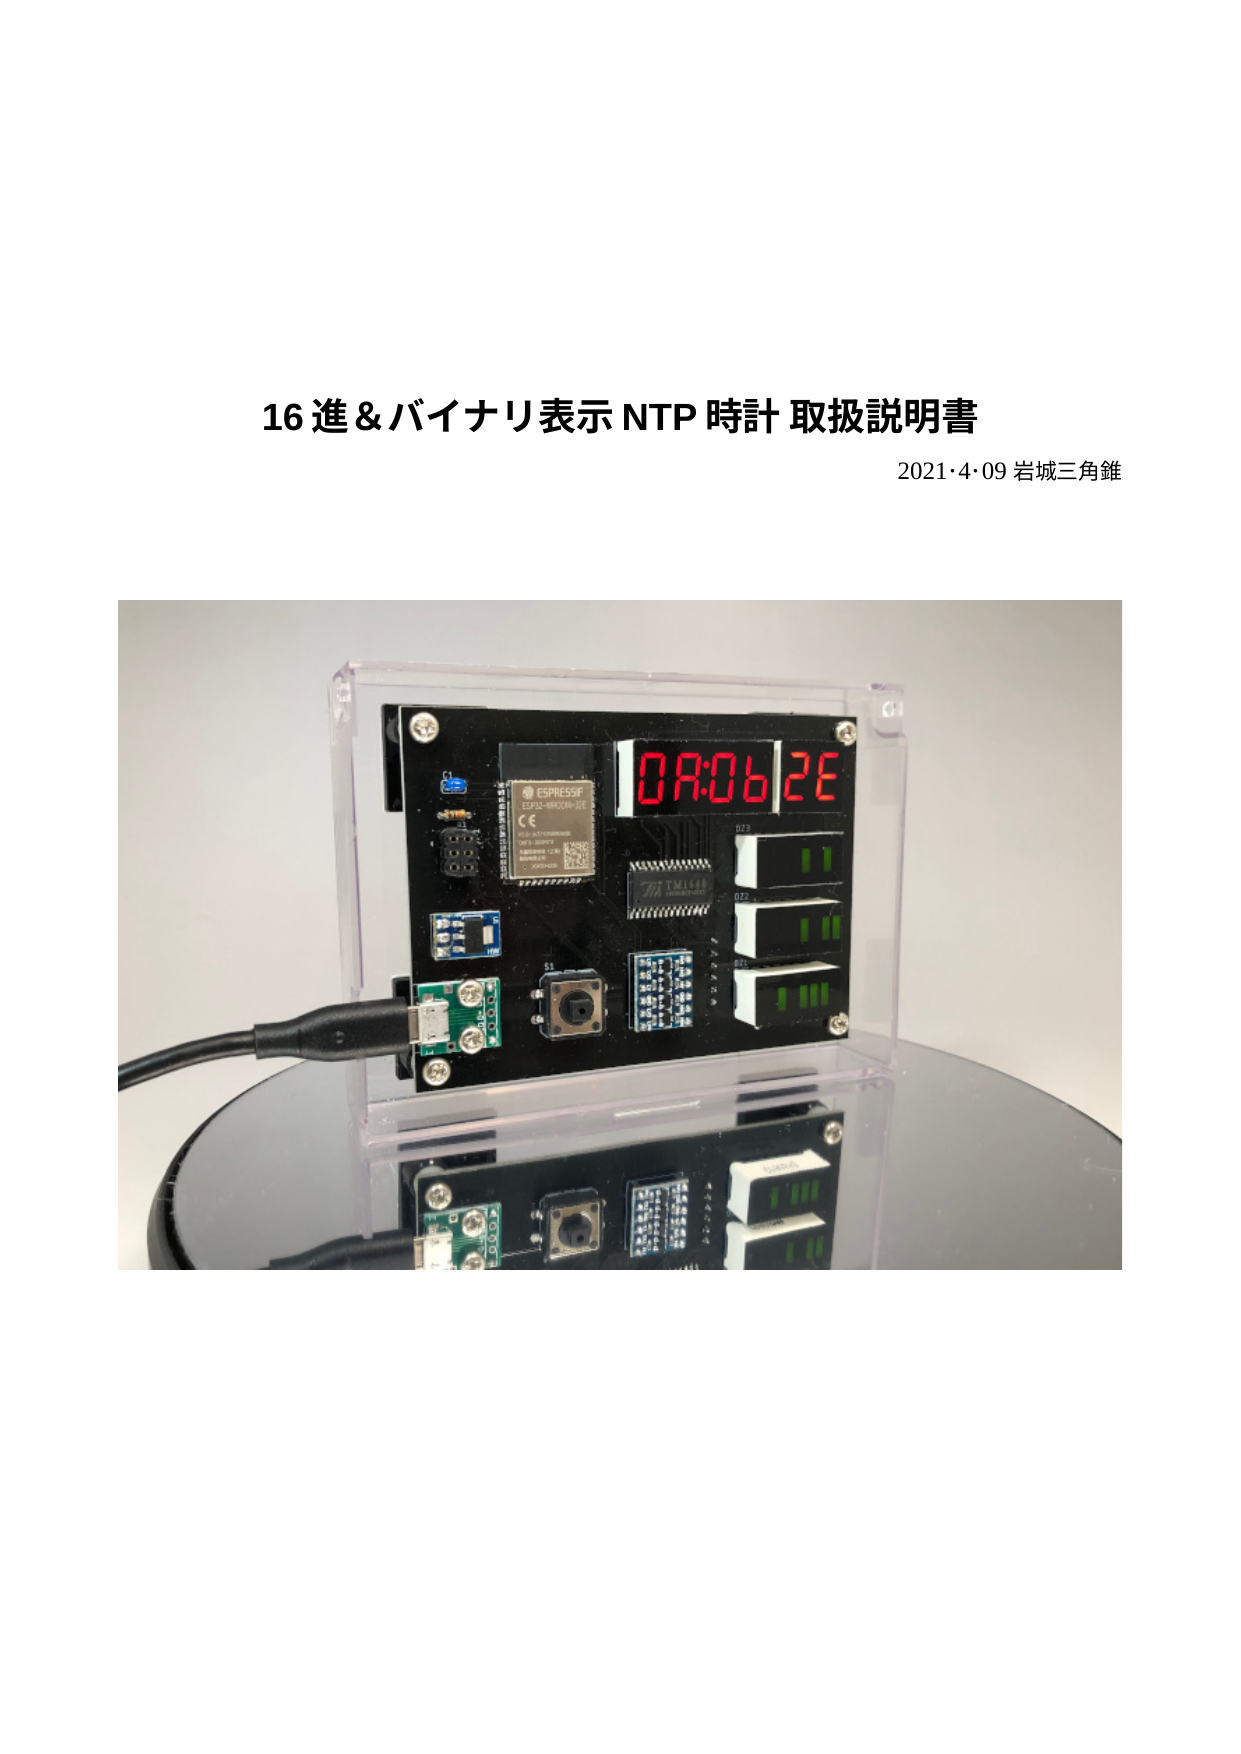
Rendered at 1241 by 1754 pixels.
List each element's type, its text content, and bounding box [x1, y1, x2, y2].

text 2021･4･09 岩城三角錐 [118, 454, 1122, 486]
picture [118, 600, 1123, 1270]
subtitle 16進＆バイナリ表示NTP時計 取扱説明書 [118, 387, 1122, 441]
